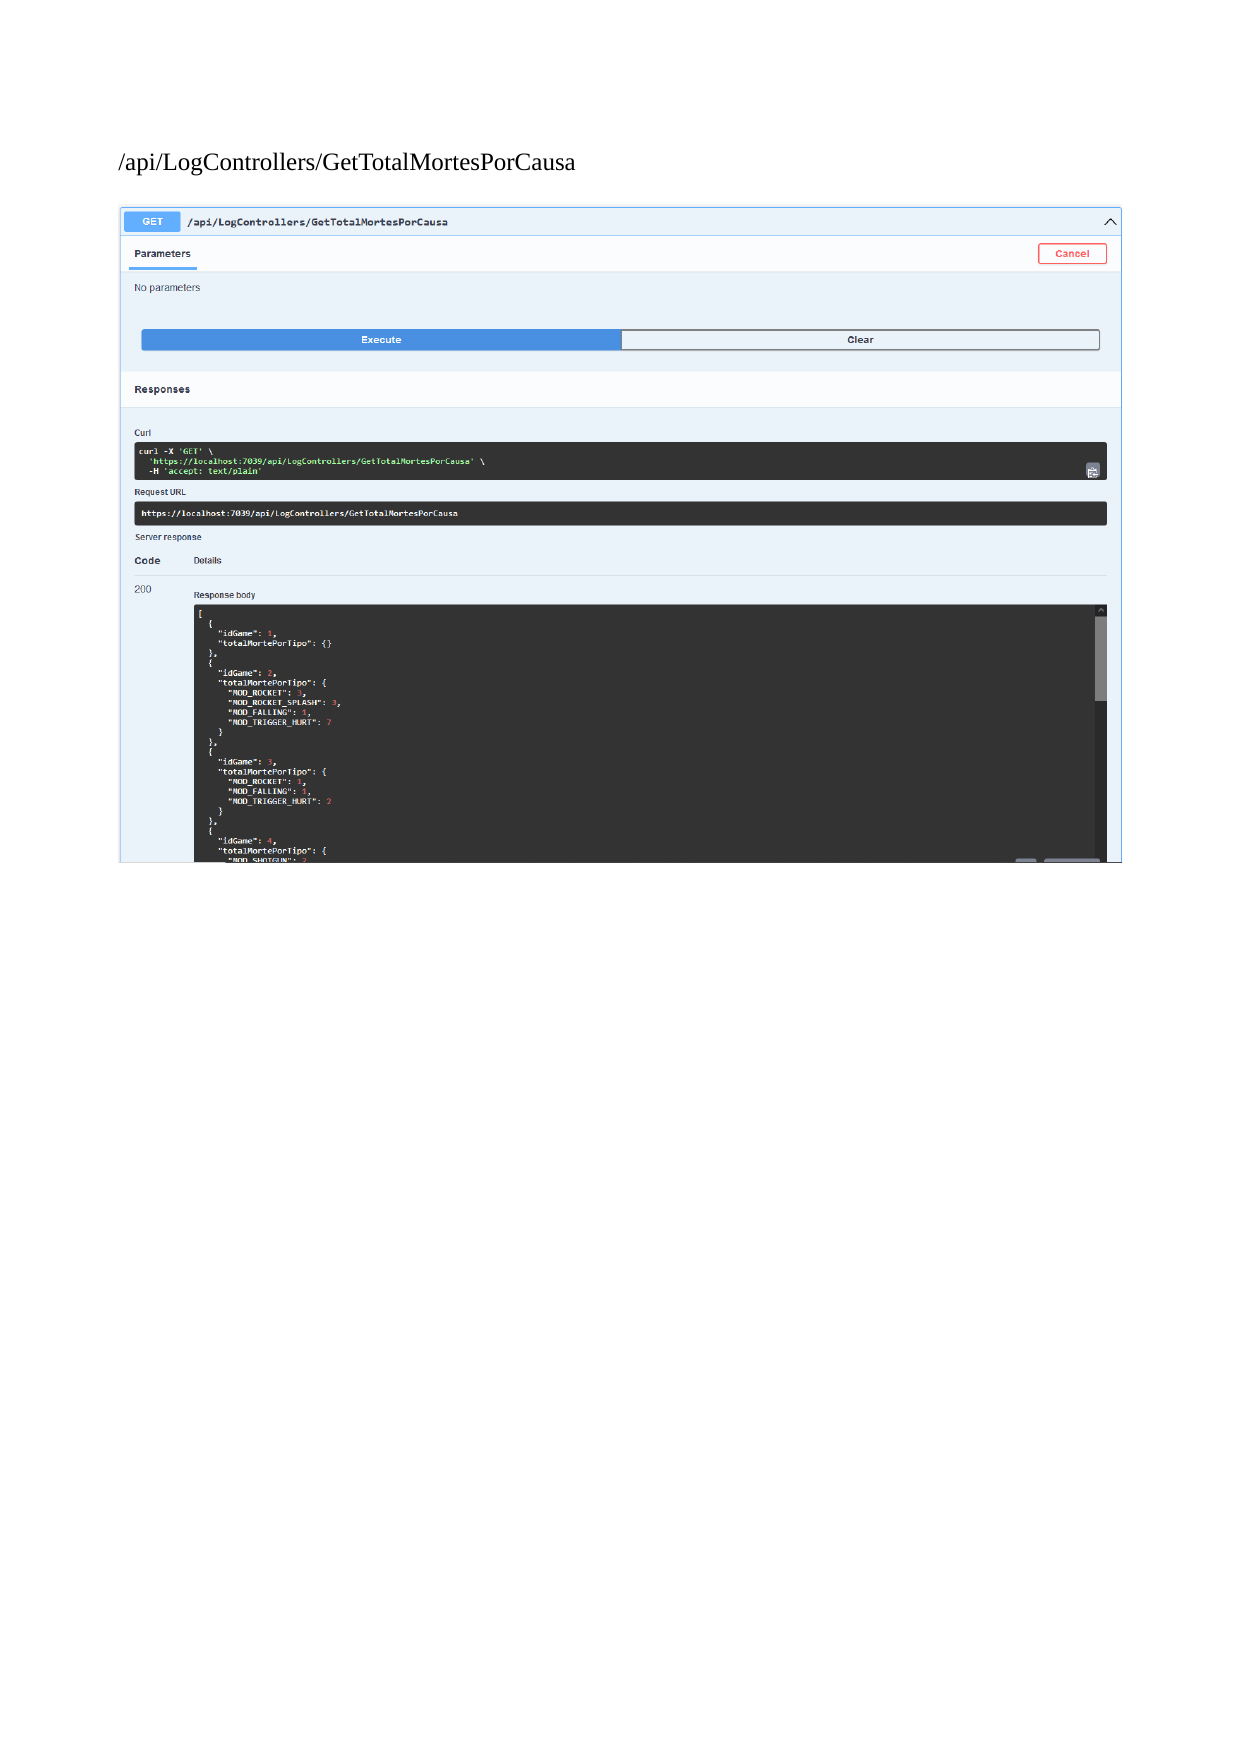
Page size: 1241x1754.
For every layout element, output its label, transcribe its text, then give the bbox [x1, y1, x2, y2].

text /api/LogControllers/GetTotalMortesPorCausa [118, 147, 1122, 176]
picture [118, 204, 1123, 863]
